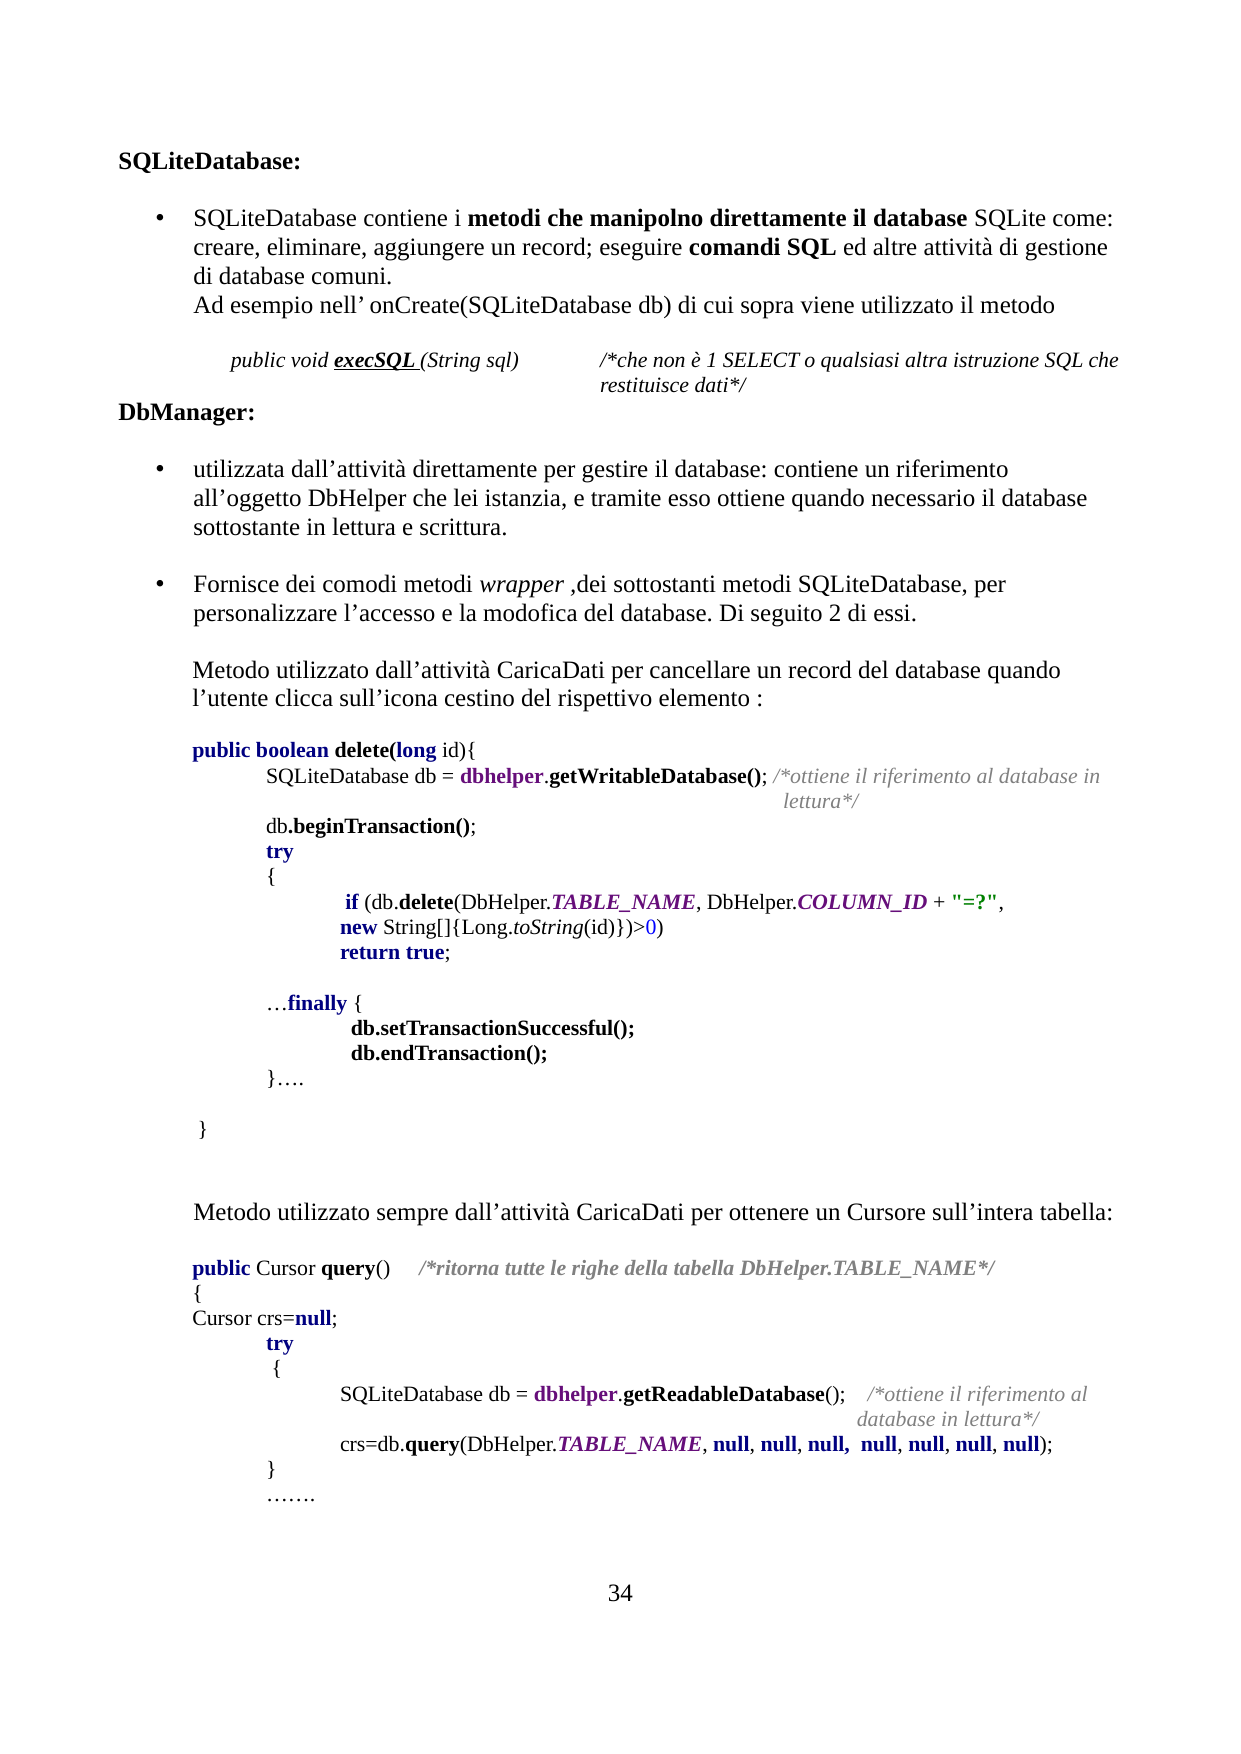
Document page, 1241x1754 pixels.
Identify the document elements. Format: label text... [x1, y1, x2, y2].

text db.setTransactionSuccessful(); [118, 1015, 1122, 1040]
text return true; [118, 939, 1122, 964]
text { [118, 863, 1122, 889]
list utilizzata dall’attività direttamente per gestire il database: contiene un riferimento all’oggetto DbHelper che lei istanzia, e tramite esso ottiene quando necessario il database sottostante in lettura e scrittura. [156, 454, 1122, 541]
text try [118, 1330, 1122, 1355]
text SQLiteDatabase db = dbhelper.getReadableDatabase(); /*ottiene il riferimento al database in lettura*/ [118, 1381, 1122, 1431]
text try [118, 838, 1122, 863]
text new String[]{Long.toString(id)})>0) [118, 914, 1122, 939]
text SQLiteDatabase: [118, 146, 1122, 175]
text public boolean delete(long id){ [118, 737, 1122, 763]
text ……. [118, 1481, 1122, 1507]
text …finally { [118, 989, 1122, 1015]
list SQLiteDatabase contiene i metodi che manipolno direttamente il database SQLite come: creare, eliminare, aggiungere un record; eseguire comandi SQL ed altre attività di gestione di database comuni. [156, 203, 1122, 290]
list Metodo utilizzato sempre dall’attività CaricaDati per ottenere un Cursore sull’intera tabella: [156, 1197, 1122, 1226]
text } [118, 1456, 1122, 1481]
text Metodo utilizzato dall’attività CaricaDati per cancellare un record del database quando l’utente clicca sull’icona cestino del rispettivo elemento : [118, 655, 1122, 712]
text Cursor crs=null; [118, 1305, 1122, 1330]
text crs=db.query(DbHelper.TABLE_NAME, null, null, null, null, null, null, null); [118, 1431, 1122, 1456]
list public void execSQL (String sql) /*che non è 1 SELECT o qualsiasi altra istruzione SQL che restituisce dati*/ [193, 347, 1122, 397]
text { [118, 1355, 1122, 1381]
text } [118, 1116, 1122, 1141]
text db.endTransaction(); [118, 1040, 1122, 1065]
text db.beginTransaction(); [118, 813, 1122, 838]
text }…. [118, 1065, 1122, 1090]
text { [118, 1280, 1122, 1305]
text SQLiteDatabase db = dbhelper.getWritableDatabase(); /*ottiene il riferimento al database in lettura*/ [118, 763, 1122, 813]
list Fornisce dei comodi metodi wrapper ,dei sottostanti metodi SQLiteDatabase, per personalizzare l’accesso e la modofica del database. Di seguito 2 di essi. [156, 569, 1122, 626]
text if (db.delete(DbHelper.TABLE_NAME, DbHelper.COLUMN_ID + "=?", [118, 889, 1122, 914]
text DbManager: [118, 397, 1122, 426]
text public Cursor query() /*ritorna tutte le righe della tabella DbHelper.TABLE_NAME*/ [118, 1254, 1122, 1280]
list Ad esempio nell’ onCreate(SQLiteDatabase db) di cui sopra viene utilizzato il metodo [156, 290, 1122, 318]
